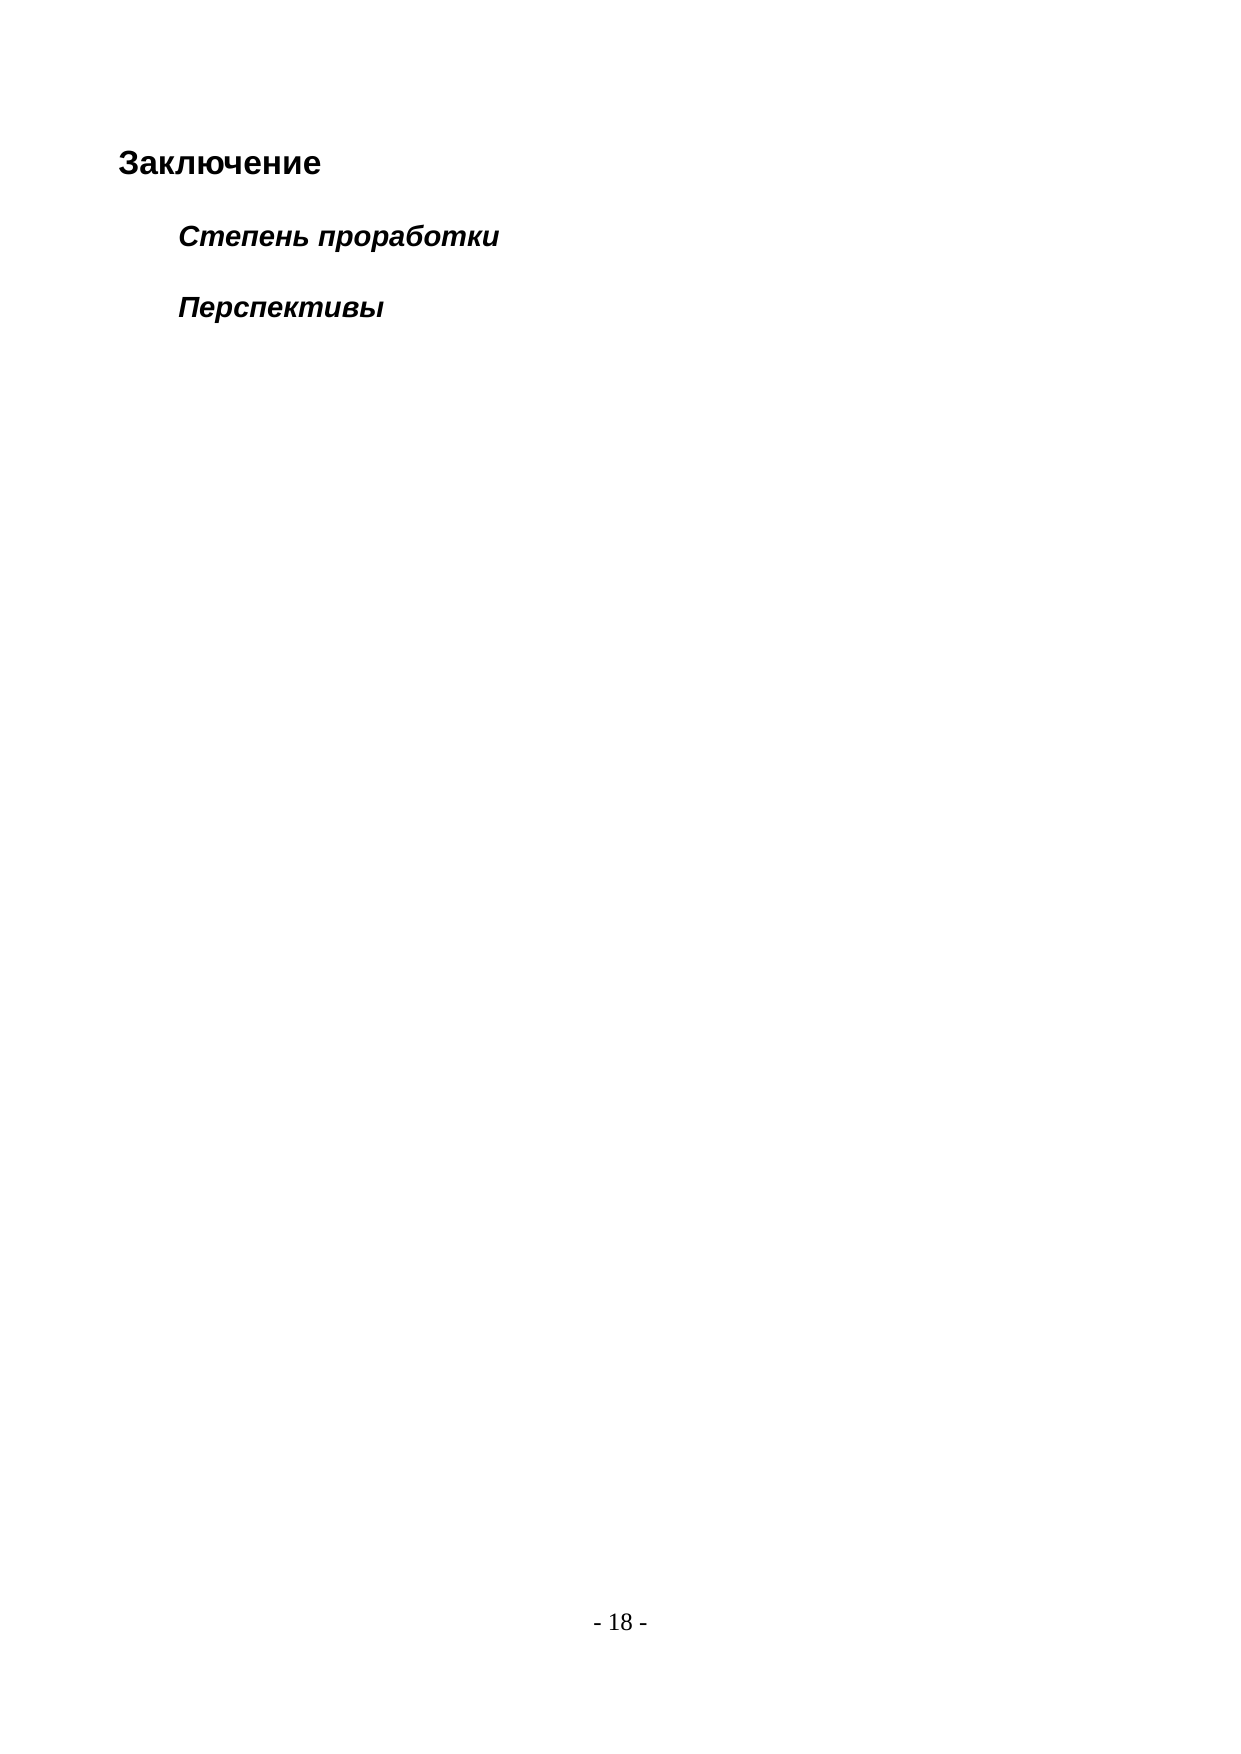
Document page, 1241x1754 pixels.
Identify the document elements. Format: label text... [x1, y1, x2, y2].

subtitle Степень проработки [118, 219, 1122, 253]
subtitle Перспективы [118, 290, 1122, 324]
subtitle Заключение [118, 143, 1122, 182]
